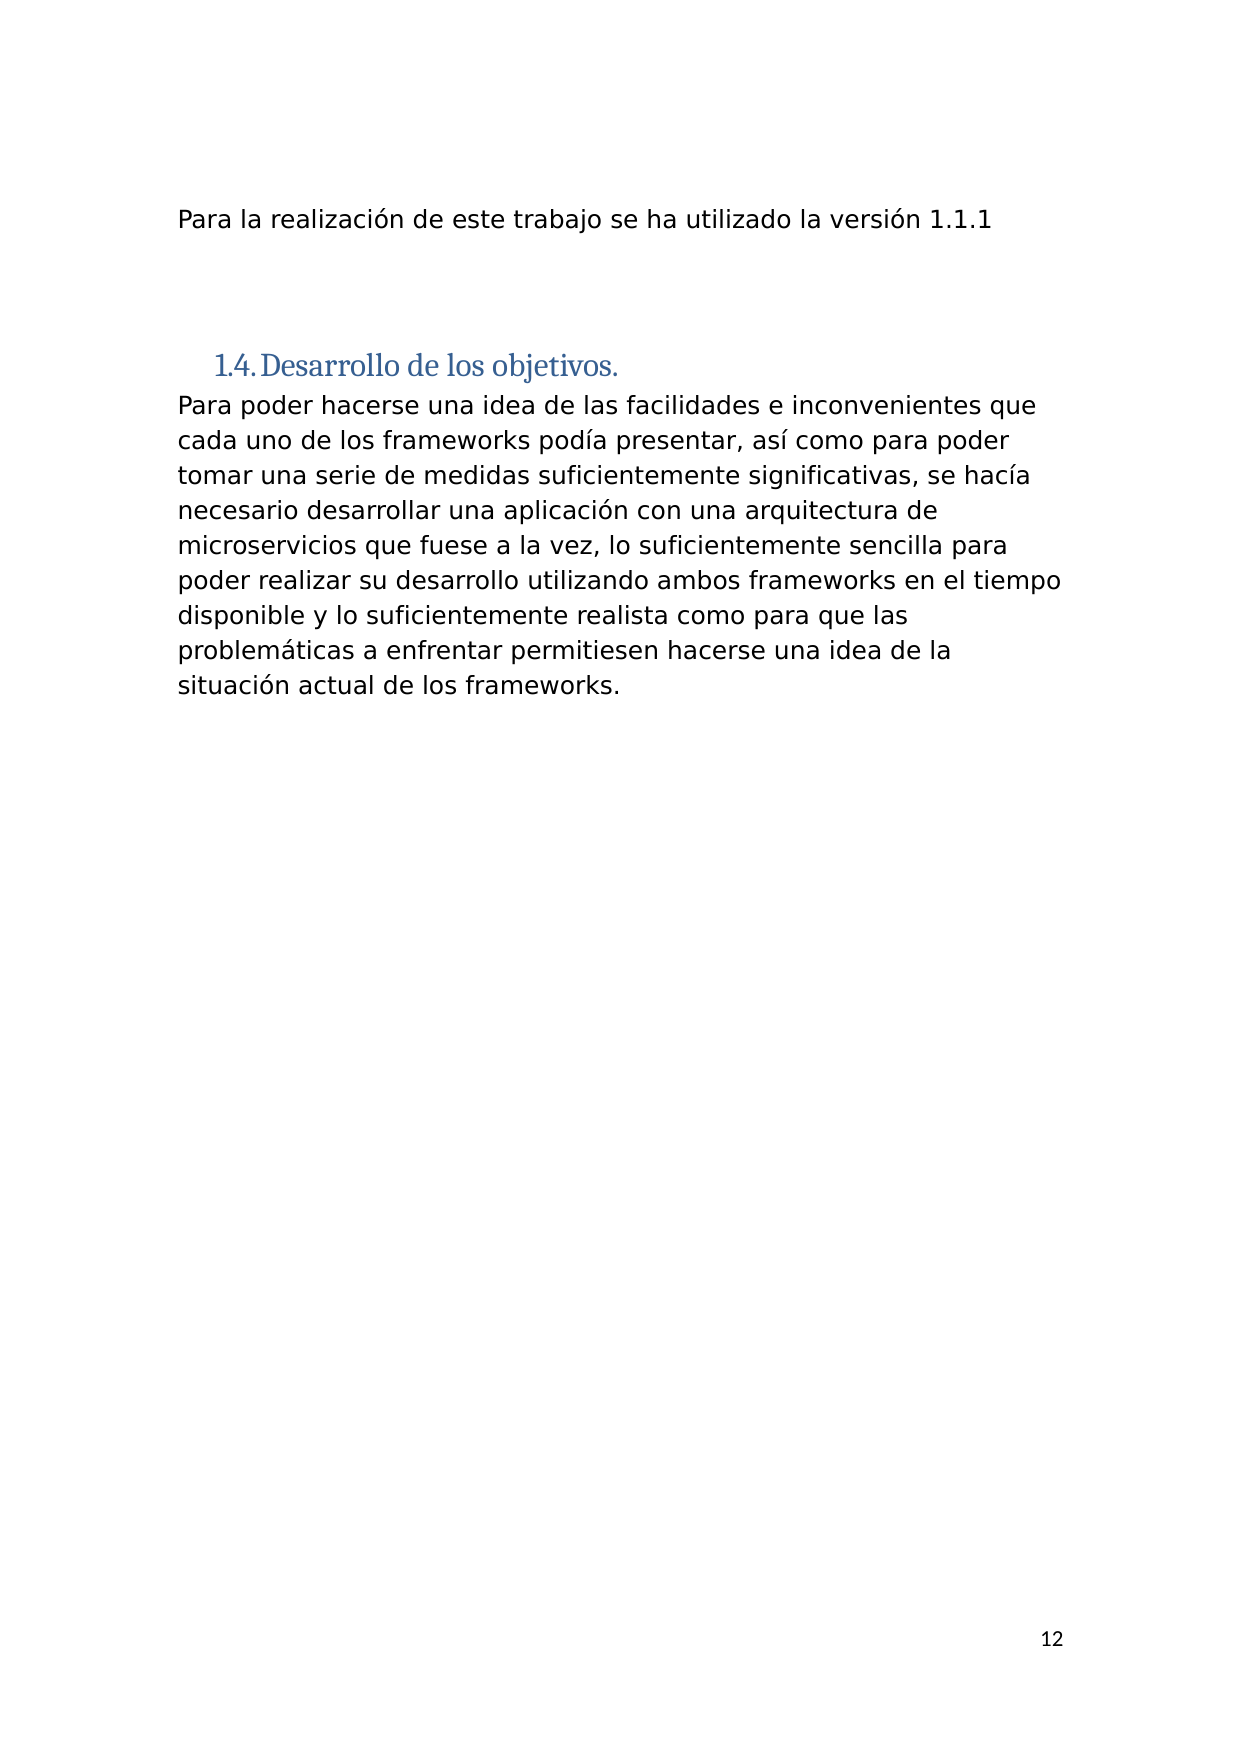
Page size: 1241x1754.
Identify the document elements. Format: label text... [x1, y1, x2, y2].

subtitle Desarrollo de los objetivos. [215, 347, 1063, 385]
text Para la realización de este trabajo se ha utilizado la versión 1.1.1 [177, 205, 1063, 234]
text Para poder hacerse una idea de las facilidades e inconvenientes que cada uno de los frameworks podía presentar, así como para poder tomar una serie de medidas suficientemente significativas, se hacía necesario desarrollar una aplicación con una arquitectura de microservicios que fuese a la vez, lo suficientemente sencilla para poder realizar su desarrollo utilizando ambos frameworks en el tiempo disponible y lo suficientemente realista como para que las problemáticas a enfrentar permitiesen hacerse una idea de la situación actual de los frameworks. [177, 391, 1063, 700]
